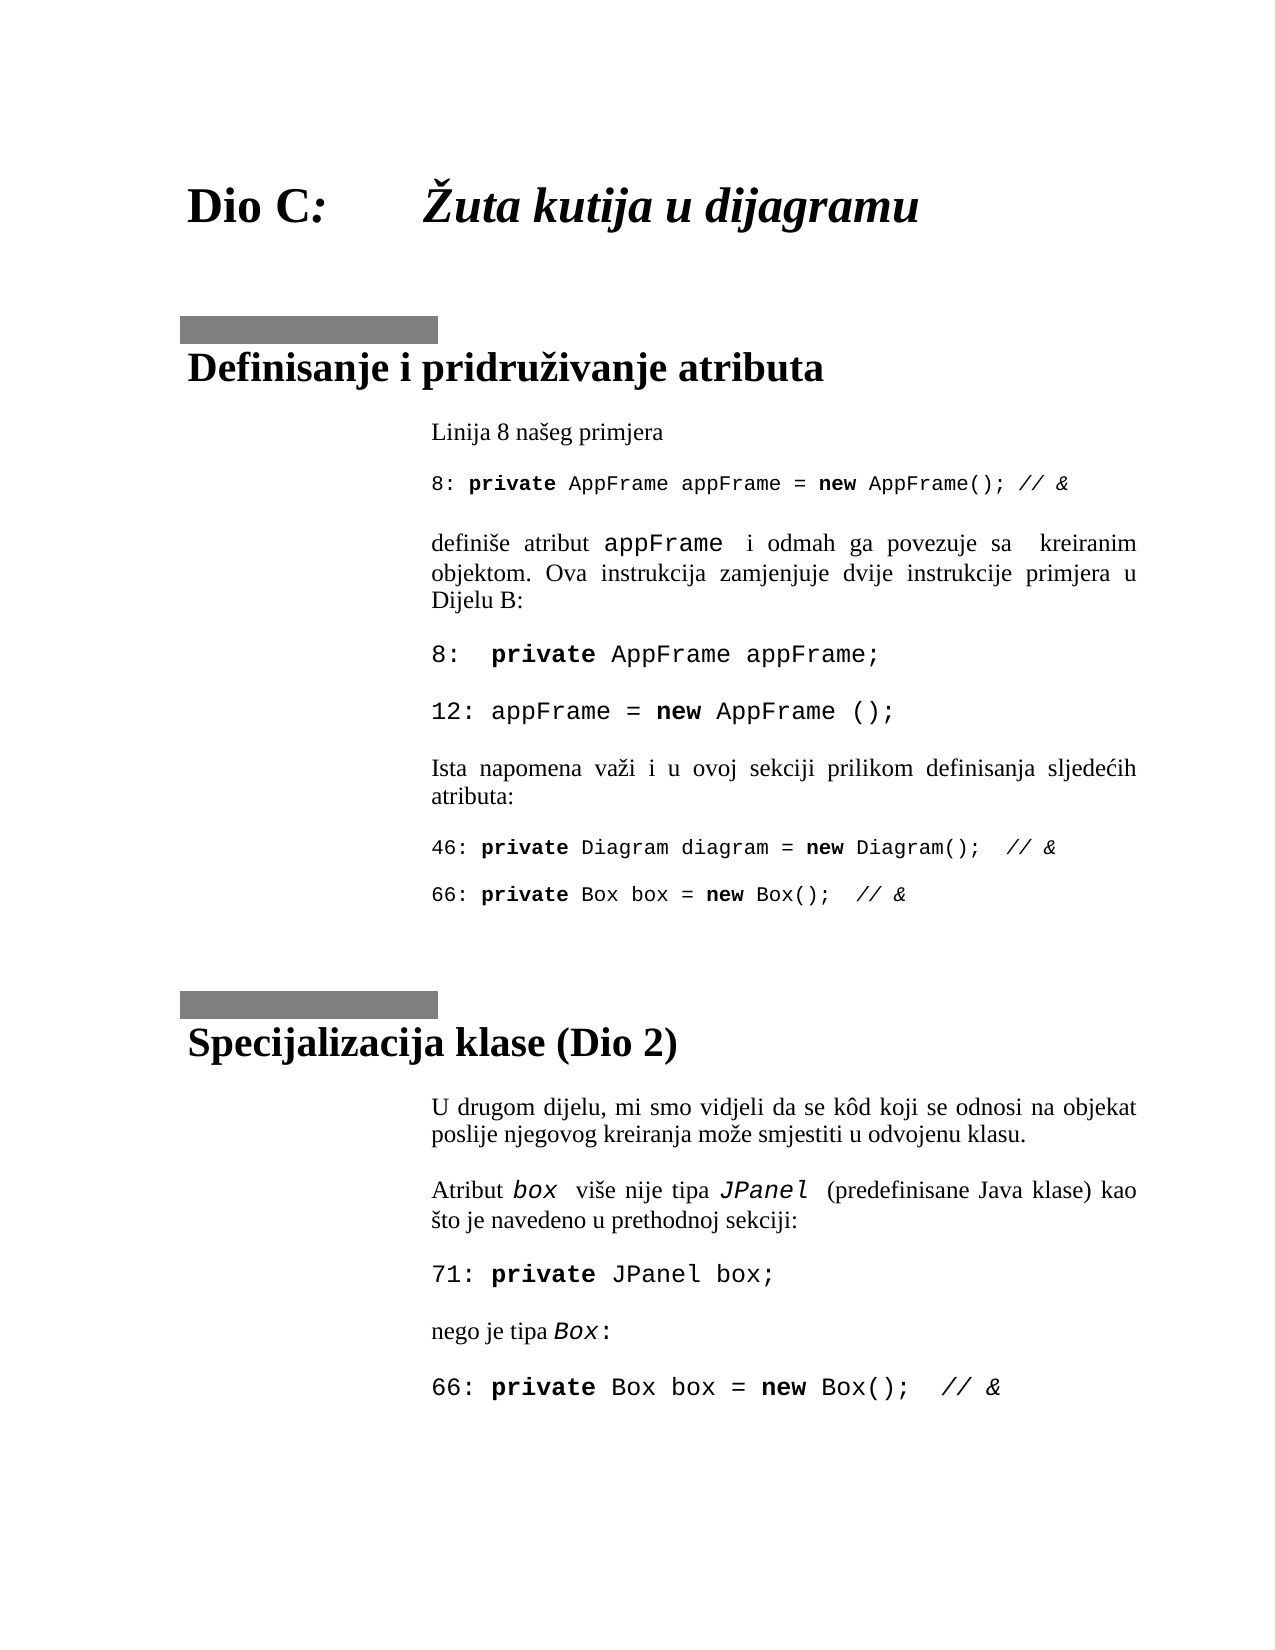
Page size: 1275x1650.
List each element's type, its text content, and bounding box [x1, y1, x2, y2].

table_header 8: private AppFrame appFrame; 12: appFrame = new AppFrame (); [424, 642, 1145, 727]
table_header [180, 642, 424, 727]
table_header 8: private AppFrame appFrame = new AppFrame(); // & [424, 473, 1145, 501]
table_header [180, 473, 424, 501]
subtitle Specijalizacija klase (Dio 2) [187, 1019, 1087, 1065]
table_header [180, 1093, 424, 1148]
table_header [180, 1317, 424, 1347]
table_header Linija 8 našeg primjera [424, 418, 1145, 445]
table_header 71: private JPanel box; [424, 1261, 1145, 1289]
table_header definiše atribut appFrame i odmah ga povezuje sa kreiranim objektom. Ova instrukcija zamjenjuje dvije instrukcije primjera u Dijelu B: [424, 529, 1145, 614]
table_header [180, 1375, 424, 1403]
table_header [180, 754, 424, 810]
table_header [180, 838, 424, 908]
text Dio C: Žuta kutija u dijagramu [187, 178, 1087, 233]
table_header [180, 1261, 424, 1289]
table_header 66: private Box box = new Box(); // & [424, 1375, 1145, 1403]
table_header Ista napomena važi i u ovoj sekciji prilikom definisanja sljedećih atributa: [424, 754, 1145, 810]
table_header [180, 991, 438, 1019]
table_header [180, 1176, 424, 1233]
table_header nego je tipa Box: [424, 1317, 1145, 1347]
table_header [180, 316, 438, 344]
subtitle Definisanje i pridruživanje atributa [187, 344, 1087, 390]
table_header Atribut box više nije tipa JPanel (predefinisane Java klase) kao što je navedeno u prethodnoj sekciji: [424, 1176, 1145, 1233]
table_header [180, 529, 424, 614]
table_header [180, 418, 424, 445]
table_header 46: private Diagram diagram = new Diagram(); // & 66: private Box box = new Box(); // & [424, 838, 1145, 908]
table_header U drugom dijelu, mi smo vidjeli da se kôd koji se odnosi na objekat poslije njegovog kreiranja može smjestiti u odvojenu klasu. [424, 1093, 1145, 1148]
